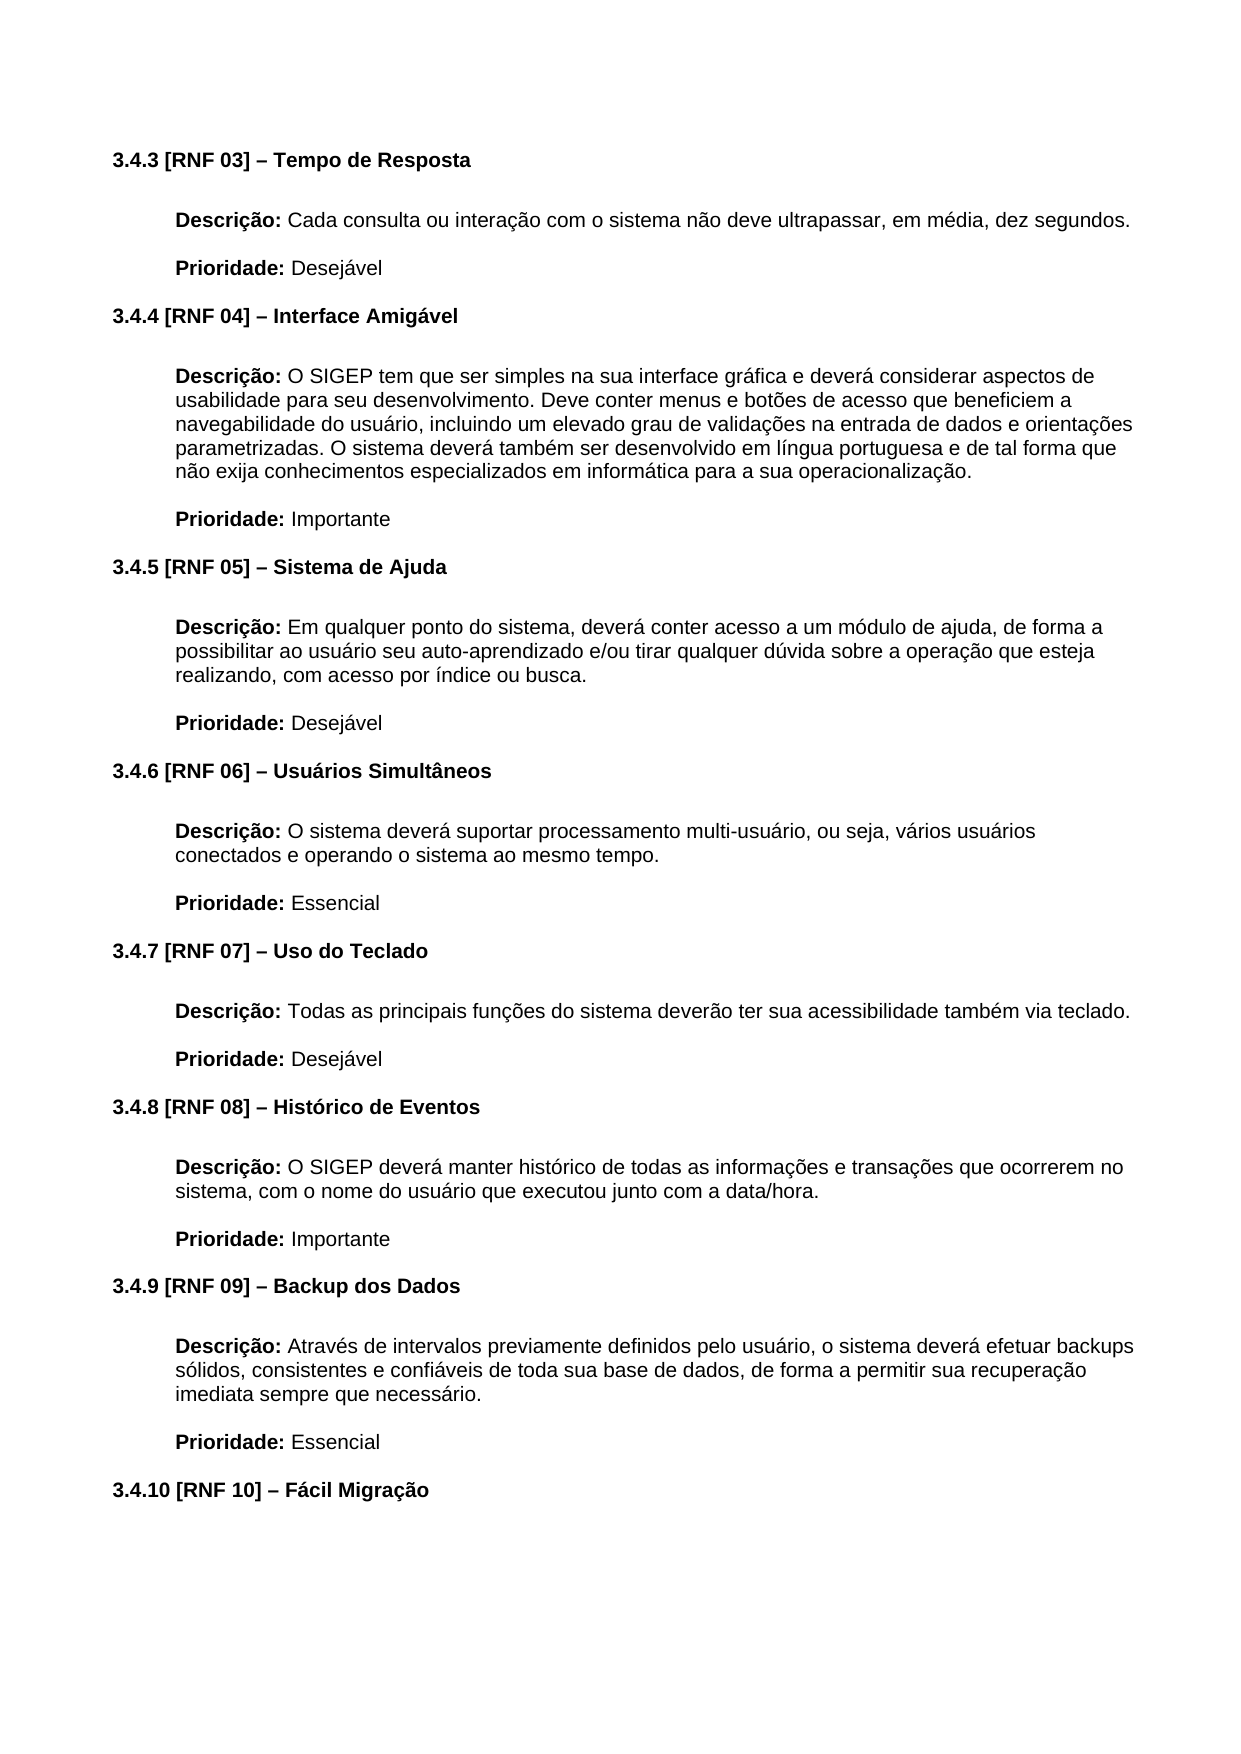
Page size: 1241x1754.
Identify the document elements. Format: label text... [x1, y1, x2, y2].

text Prioridade: Desejável [175, 256, 1137, 279]
text Descrição: Todas as principais funções do sistema deverão ter sua acessibilidade também via teclado. [175, 999, 1137, 1023]
text Prioridade: Desejável [175, 1047, 1137, 1071]
subtitle 3.4.6 [RNF 06] – Usuários Simultâneos [112, 759, 1137, 783]
text Prioridade: Desejável [175, 711, 1137, 735]
text Descrição: O SIGEP deverá manter histórico de todas as informações e transações que ocorrerem no sistema, com o nome do usuário que executou junto com a data/hora. [175, 1154, 1137, 1202]
text Prioridade: Essencial [175, 891, 1137, 915]
text Prioridade: Essencial [175, 1430, 1137, 1454]
text Descrição: Cada consulta ou interação com o sistema não deve ultrapassar, em média, dez segundos. [175, 208, 1137, 232]
text Prioridade: Importante [175, 507, 1137, 531]
text Descrição: O SIGEP tem que ser simples na sua interface gráfica e deverá considerar aspectos de usabilidade para seu desenvolvimento. Deve conter menus e botões de acesso que beneficiem a navegabilidade do usuário, incluindo um elevado grau de validações na entrada de dados e orientações parametrizadas. O sistema deverá também ser desenvolvido em língua portuguesa e de tal forma que não exija conhecimentos especializados em informática para a sua operacionalização. [175, 363, 1137, 483]
subtitle 3.4.5 [RNF 05] – Sistema de Ajuda [112, 555, 1137, 579]
subtitle 3.4.3 [RNF 03] – Tempo de Resposta [112, 148, 1137, 172]
subtitle 3.4.8 [RNF 08] – Histórico de Eventos [112, 1094, 1137, 1118]
text Descrição: Através de intervalos previamente definidos pelo usuário, o sistema deverá efetuar backups sólidos, consistentes e confiáveis de toda sua base de dados, de forma a permitir sua recuperação imediata sempre que necessário. [175, 1334, 1137, 1406]
text Descrição: Em qualquer ponto do sistema, deverá conter acesso a um módulo de ajuda, de forma a possibilitar ao usuário seu auto-aprendizado e/ou tirar qualquer dúvida sobre a operação que esteja realizando, com acesso por índice ou busca. [175, 615, 1137, 687]
subtitle 3.4.9 [RNF 09] – Backup dos Dados [112, 1274, 1137, 1298]
subtitle 3.4.4 [RNF 04] – Interface Amigável [112, 303, 1137, 327]
subtitle 3.4.7 [RNF 07] – Uso do Teclado [112, 939, 1137, 963]
subtitle 3.4.10 [RNF 10] – Fácil Migração [112, 1478, 1137, 1502]
text Descrição: O sistema deverá suportar processamento multi-usuário, ou seja, vários usuários conectados e operando o sistema ao mesmo tempo. [175, 819, 1137, 867]
text Prioridade: Importante [175, 1226, 1137, 1250]
